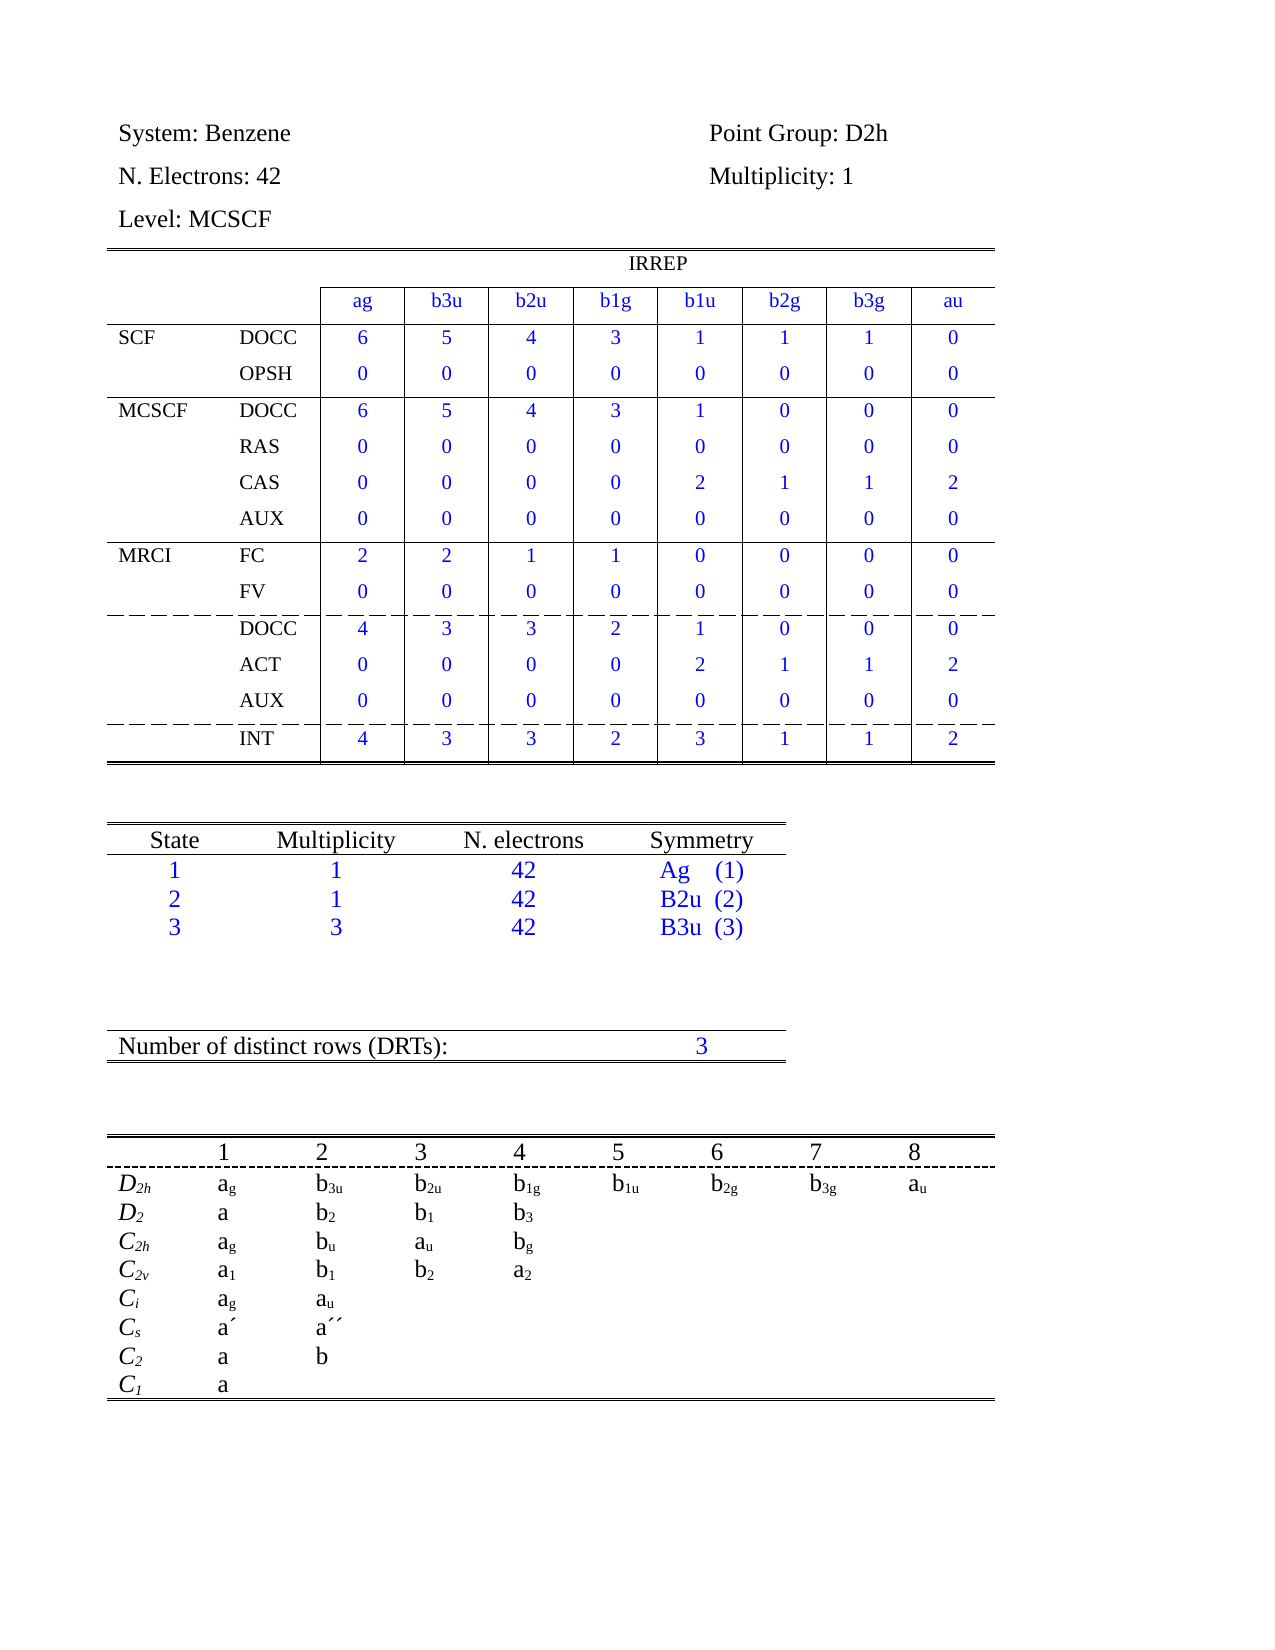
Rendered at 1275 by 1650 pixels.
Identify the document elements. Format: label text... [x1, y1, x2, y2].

table_cell [798, 1312, 897, 1341]
table_cell 0 [658, 434, 742, 470]
table_cell [699, 1370, 798, 1398]
table_cell 0 [405, 688, 488, 724]
table_cell 3 [658, 724, 742, 761]
table_cell 0 [574, 652, 657, 688]
table_cell [897, 1341, 995, 1369]
table_cell [798, 1341, 897, 1369]
table_cell [699, 1312, 798, 1341]
table_cell MRCI [107, 543, 228, 579]
table_cell 0 [321, 506, 404, 542]
table_cell 2 [405, 543, 488, 579]
table_cell b2g [699, 1166, 798, 1197]
table_cell RAS [228, 434, 320, 470]
table_header Symmetry [617, 825, 786, 854]
table_cell [699, 1341, 798, 1369]
table_cell 0 [489, 434, 573, 470]
table_header 1 [206, 1138, 304, 1166]
table_cell [403, 1312, 502, 1341]
table_header State [107, 825, 242, 854]
table_cell 0 [827, 615, 911, 652]
table_cell AUX [228, 506, 320, 542]
table_cell 0 [912, 543, 995, 579]
table_cell 2 [658, 470, 742, 506]
table_cell [699, 1255, 798, 1283]
table_cell Ag (1) [617, 855, 786, 884]
table_cell a´´ [304, 1312, 403, 1341]
table_cell OPSH [228, 361, 320, 397]
table_cell 0 [489, 470, 573, 506]
table_cell 6 [321, 398, 404, 434]
table_header [228, 251, 321, 287]
table_cell a´ [206, 1312, 304, 1341]
table_cell [242, 1002, 430, 1030]
table_cell [107, 361, 228, 397]
table_cell [107, 944, 242, 973]
table_cell DOCC [228, 398, 320, 434]
table_cell b2u [403, 1166, 502, 1197]
table_cell 0 [489, 579, 573, 615]
table_cell AUX [228, 688, 320, 724]
table_cell 0 [574, 434, 657, 470]
table_cell 0 [827, 398, 911, 434]
table_cell 0 [574, 361, 657, 397]
table_cell [403, 1370, 502, 1398]
table_cell [897, 1197, 995, 1226]
table_cell a [206, 1197, 304, 1226]
table_cell [798, 1370, 897, 1398]
table_cell 0 [574, 506, 657, 542]
table_cell B2u (2) [617, 884, 786, 912]
table_cell b2u [489, 288, 573, 324]
table_cell b [304, 1341, 403, 1369]
table_cell 2 [107, 884, 242, 912]
table_cell C1 [107, 1370, 206, 1398]
table_cell 2 [912, 470, 995, 506]
table_cell 1 [658, 325, 742, 361]
table_header [107, 251, 228, 287]
table_cell 0 [912, 506, 995, 542]
table_cell C2h [107, 1226, 206, 1254]
table_cell 0 [405, 470, 488, 506]
table_cell 6 [321, 325, 404, 361]
table_cell 1 [743, 325, 826, 361]
table_cell bu [304, 1226, 403, 1254]
table_cell 0 [658, 688, 742, 724]
table_cell 1 [827, 652, 911, 688]
table_cell 0 [743, 398, 826, 434]
table_cell [699, 1283, 798, 1312]
table_cell 0 [489, 652, 573, 688]
table_cell [601, 1312, 699, 1341]
table_cell [798, 1283, 897, 1312]
table_cell 3 [489, 615, 573, 652]
table_cell 3 [405, 724, 488, 761]
table_cell [107, 652, 228, 688]
table_cell 0 [321, 361, 404, 397]
table_cell 0 [574, 579, 657, 615]
table_cell b2g [743, 288, 826, 324]
table_header Multiplicity [242, 825, 430, 854]
table_cell FV [228, 579, 320, 615]
table_header 6 [699, 1138, 798, 1166]
table_cell 2 [658, 652, 742, 688]
table_cell [242, 944, 430, 973]
table_cell 0 [827, 688, 911, 724]
table_cell ag [206, 1166, 304, 1197]
table_cell b3u [304, 1166, 403, 1197]
table_cell 0 [912, 579, 995, 615]
table_cell 1 [827, 470, 911, 506]
table_cell 3 [574, 398, 657, 434]
table_cell 0 [743, 688, 826, 724]
table_cell 2 [912, 724, 995, 761]
text Level: MCSCF [118, 204, 1157, 233]
table_cell [502, 1283, 601, 1312]
table_cell 0 [912, 325, 995, 361]
table_cell FC [228, 543, 320, 579]
table_cell [897, 1255, 995, 1283]
table_cell ag [206, 1226, 304, 1254]
table_cell [798, 1255, 897, 1283]
table_cell 1 [743, 724, 826, 761]
table_cell au [897, 1166, 995, 1197]
table_cell [430, 1002, 617, 1030]
table_cell [798, 1226, 897, 1254]
table_cell 0 [489, 688, 573, 724]
table_cell MCSCF [107, 398, 228, 434]
table_cell [897, 1370, 995, 1398]
table_cell 4 [489, 325, 573, 361]
table_cell b3u [405, 288, 488, 324]
table_cell 2 [574, 724, 657, 761]
table_cell b3g [827, 288, 911, 324]
table_header N. electrons [430, 825, 617, 854]
table_cell [242, 973, 430, 1002]
table_cell [699, 1226, 798, 1254]
table_cell ag [206, 1283, 304, 1312]
table_header 4 [502, 1138, 601, 1166]
text System: Benzene Point Group: D2h [118, 118, 1157, 147]
table_cell ag [321, 288, 404, 324]
table_cell b1 [304, 1255, 403, 1283]
table_cell [897, 1312, 995, 1341]
table_cell 1 [658, 615, 742, 652]
table_cell 0 [405, 361, 488, 397]
table_cell 1 [242, 855, 430, 884]
table_cell 0 [912, 434, 995, 470]
table_cell [897, 1226, 995, 1254]
table_cell 0 [405, 434, 488, 470]
table_cell 1 [107, 855, 242, 884]
table_cell 0 [489, 361, 573, 397]
table_cell 0 [827, 361, 911, 397]
table_cell [107, 973, 242, 1002]
table_cell b1u [601, 1166, 699, 1197]
table_cell a [206, 1341, 304, 1369]
table_cell 0 [321, 688, 404, 724]
table_cell a [206, 1370, 304, 1398]
table_cell 3 [574, 325, 657, 361]
table_cell CAS [228, 470, 320, 506]
table_cell [107, 434, 228, 470]
table_cell [601, 1370, 699, 1398]
table_cell Ci [107, 1283, 206, 1312]
text N. Electrons: 42 Multiplicity: 1 [118, 161, 1157, 190]
table_cell b3g [798, 1166, 897, 1197]
table_cell 0 [912, 398, 995, 434]
table_cell C2v [107, 1255, 206, 1283]
table_cell 0 [574, 688, 657, 724]
table_cell 0 [405, 506, 488, 542]
table_header 8 [897, 1138, 995, 1166]
table_cell [228, 287, 320, 324]
table_header 3 [403, 1138, 502, 1166]
table_cell 1 [743, 652, 826, 688]
table_cell b3 [502, 1197, 601, 1226]
table_cell [502, 1341, 601, 1369]
table_cell 1 [489, 543, 573, 579]
table_cell a1 [206, 1255, 304, 1283]
table_cell DOCC [228, 325, 320, 361]
table_cell b1g [502, 1166, 601, 1197]
table_cell au [912, 288, 995, 324]
table_cell C2 [107, 1341, 206, 1369]
table_cell 42 [430, 884, 617, 912]
table_cell 0 [321, 434, 404, 470]
table_cell [897, 1283, 995, 1312]
table_cell ACT [228, 652, 320, 688]
table_cell Cs [107, 1312, 206, 1341]
table_cell [304, 1370, 403, 1398]
table_cell 1 [827, 724, 911, 761]
table_cell 0 [827, 506, 911, 542]
table_cell 1 [574, 543, 657, 579]
table_cell 0 [743, 434, 826, 470]
table_cell [601, 1197, 699, 1226]
table_cell [430, 944, 617, 973]
table_cell 1 [242, 884, 430, 912]
table_header 7 [798, 1138, 897, 1166]
table_cell 0 [743, 543, 826, 579]
table_cell 0 [321, 652, 404, 688]
table_cell 0 [827, 434, 911, 470]
table_cell [403, 1283, 502, 1312]
table_cell au [403, 1226, 502, 1254]
table_cell 4 [321, 615, 404, 652]
table_cell 2 [321, 543, 404, 579]
table_cell 3 [617, 1031, 786, 1060]
table_cell [403, 1341, 502, 1369]
table_cell 3 [107, 913, 242, 944]
table_cell [699, 1197, 798, 1226]
table_cell 3 [242, 913, 430, 944]
table_cell 3 [405, 615, 488, 652]
table_cell [107, 506, 228, 542]
table_cell [430, 973, 617, 1002]
table_cell 5 [405, 325, 488, 361]
table_cell 42 [430, 913, 617, 944]
table_cell INT [228, 724, 320, 761]
table_cell B3u (3) [617, 913, 786, 944]
table_cell 0 [827, 543, 911, 579]
table_header 2 [304, 1138, 403, 1166]
table_cell b1 [403, 1197, 502, 1226]
table_cell [107, 688, 228, 724]
table_cell bg [502, 1226, 601, 1254]
table_cell 0 [321, 470, 404, 506]
table_cell 2 [574, 615, 657, 652]
table_cell Number of distinct rows (DRTs): [107, 1031, 617, 1060]
table_cell [107, 1002, 242, 1030]
table_cell [502, 1312, 601, 1341]
table_cell 0 [912, 688, 995, 724]
table_cell b2 [304, 1197, 403, 1226]
table_cell [601, 1283, 699, 1312]
table_cell [107, 287, 228, 324]
table_cell [107, 579, 228, 615]
table_cell a2 [502, 1255, 601, 1283]
table_cell [601, 1341, 699, 1369]
table_cell 0 [405, 579, 488, 615]
table_cell 0 [743, 579, 826, 615]
table_cell 0 [658, 506, 742, 542]
table_cell [617, 973, 786, 1002]
table_cell b1u [658, 288, 742, 324]
table_cell [617, 1002, 786, 1030]
table_cell 0 [658, 579, 742, 615]
table_cell 4 [321, 724, 404, 761]
table_cell 4 [489, 398, 573, 434]
table_cell 0 [743, 506, 826, 542]
table_cell 0 [912, 615, 995, 652]
table_cell 0 [743, 361, 826, 397]
table_header [107, 1138, 206, 1166]
table_header 5 [601, 1138, 699, 1166]
table_cell 0 [658, 361, 742, 397]
table_cell D2h [107, 1166, 206, 1197]
table_cell 1 [743, 470, 826, 506]
table_cell b1g [574, 288, 657, 324]
table_cell DOCC [228, 615, 320, 652]
table_cell 5 [405, 398, 488, 434]
table_cell 0 [658, 543, 742, 579]
table_cell 0 [827, 579, 911, 615]
table_cell 1 [827, 325, 911, 361]
table_cell 0 [912, 361, 995, 397]
table_cell 0 [489, 506, 573, 542]
table_header IRREP [321, 251, 995, 287]
table_cell 1 [658, 398, 742, 434]
table_cell au [304, 1283, 403, 1312]
table_cell 3 [489, 724, 573, 761]
table_cell SCF [107, 325, 228, 361]
table_cell [798, 1197, 897, 1226]
table_cell D2 [107, 1197, 206, 1226]
table_cell [617, 944, 786, 973]
table_cell 0 [574, 470, 657, 506]
table_cell [601, 1255, 699, 1283]
table_cell 0 [321, 579, 404, 615]
table_cell [601, 1226, 699, 1254]
table_cell [502, 1370, 601, 1398]
table_cell [107, 724, 228, 761]
table_cell b2 [403, 1255, 502, 1283]
table_cell [107, 615, 228, 652]
table_cell 42 [430, 855, 617, 884]
table_cell 0 [743, 615, 826, 652]
table_cell 0 [405, 652, 488, 688]
table_cell [107, 470, 228, 506]
table_cell 2 [912, 652, 995, 688]
